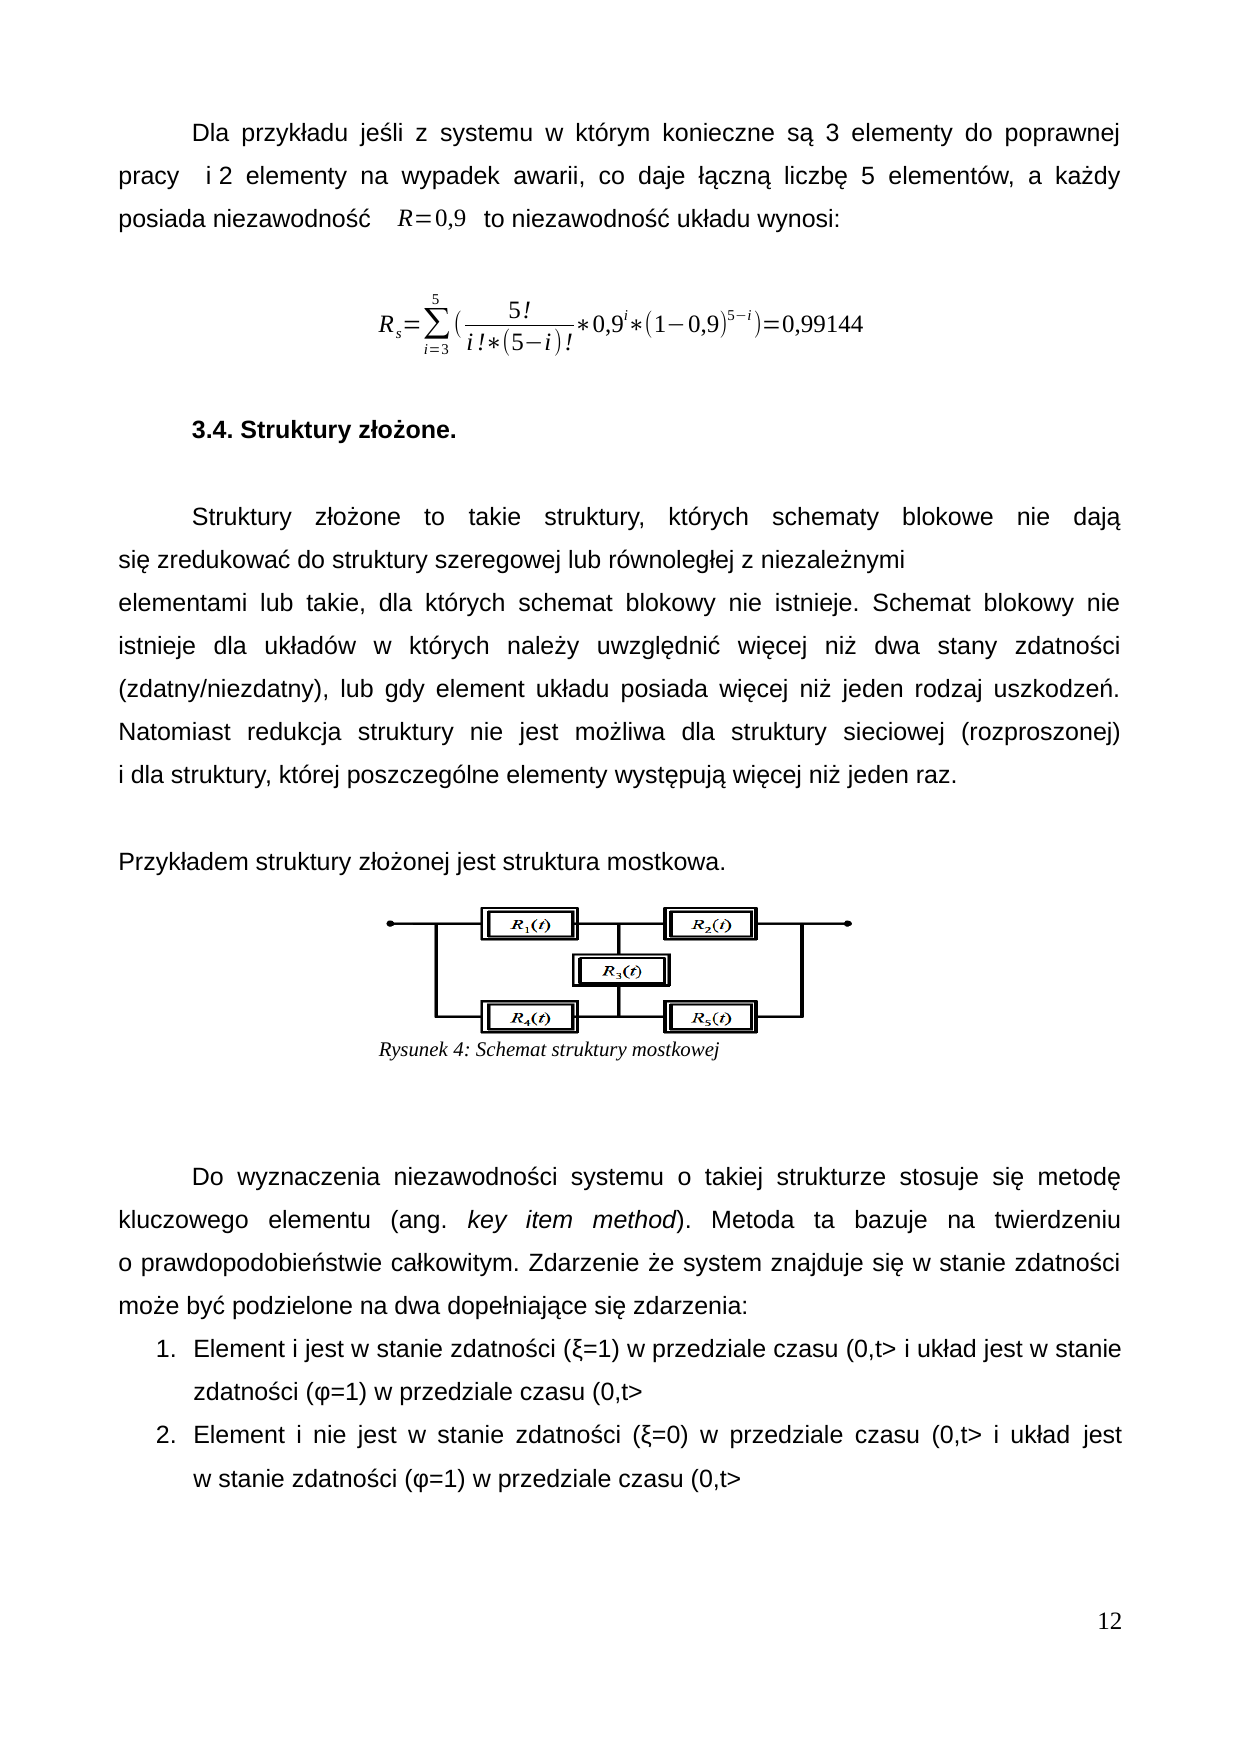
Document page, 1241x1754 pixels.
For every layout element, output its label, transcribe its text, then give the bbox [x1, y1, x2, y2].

text elementami lub takie, dla których schemat blokowy nie istnieje. Schemat blokowy nie istnieje dla układów w których należy uwzględnić więcej niż dwa stany zdatności (zdatny/niezdatny), lub gdy element układu posiada więcej niż jeden rodzaj uszkodzeń. Natomiast redukcja struktury nie jest możliwa dla struktury sieciowej (rozproszonej) i dla struktury, której poszczególne elementy występują więcej niż jeden raz. [118, 588, 1122, 789]
text 3.4. Struktury złożone. [118, 415, 1122, 444]
text Dla przykładu jeśli z systemu w którym konieczne są 3 elementy do poprawnej pracy i 2 elementy na wypadek awarii, co daje łączną liczbę 5 elementów, a każdy posiada niezawodność to niezawodność układu wynosi: [118, 118, 1122, 233]
list Element i jest w stanie zdatności (ξ=1) w przedziale czasu (0,t> i układ jest w stanie zdatności (φ=1) w przedziale czasu (0,t> [156, 1334, 1122, 1406]
text Przykładem struktury złożonej jest struktura mostkowa. [118, 847, 1122, 875]
text Rysunek 4: Schemat struktury mostkowej [379, 1037, 861, 1061]
text Do wyznaczenia niezawodności systemu o takiej strukturze stosuje się metodę kluczowego elementu (ang. key item method). Metoda ta bazuje na twierdzeniu o prawdopodobieństwie całkowitym. Zdarzenie że system znajduje się w stanie zdatności może być podzielone na dwa dopełniające się zdarzenia: [118, 1162, 1122, 1320]
text Struktury złożone to takie struktury, których schematy blokowe nie dają się zredukować do struktury szeregowej lub równoległej z niezależnymi [118, 502, 1122, 573]
list Element i nie jest w stanie zdatności (ξ=0) w przedziale czasu (0,t> i układ jest w stanie zdatności (φ=1) w przedziale czasu (0,t> [156, 1420, 1122, 1492]
